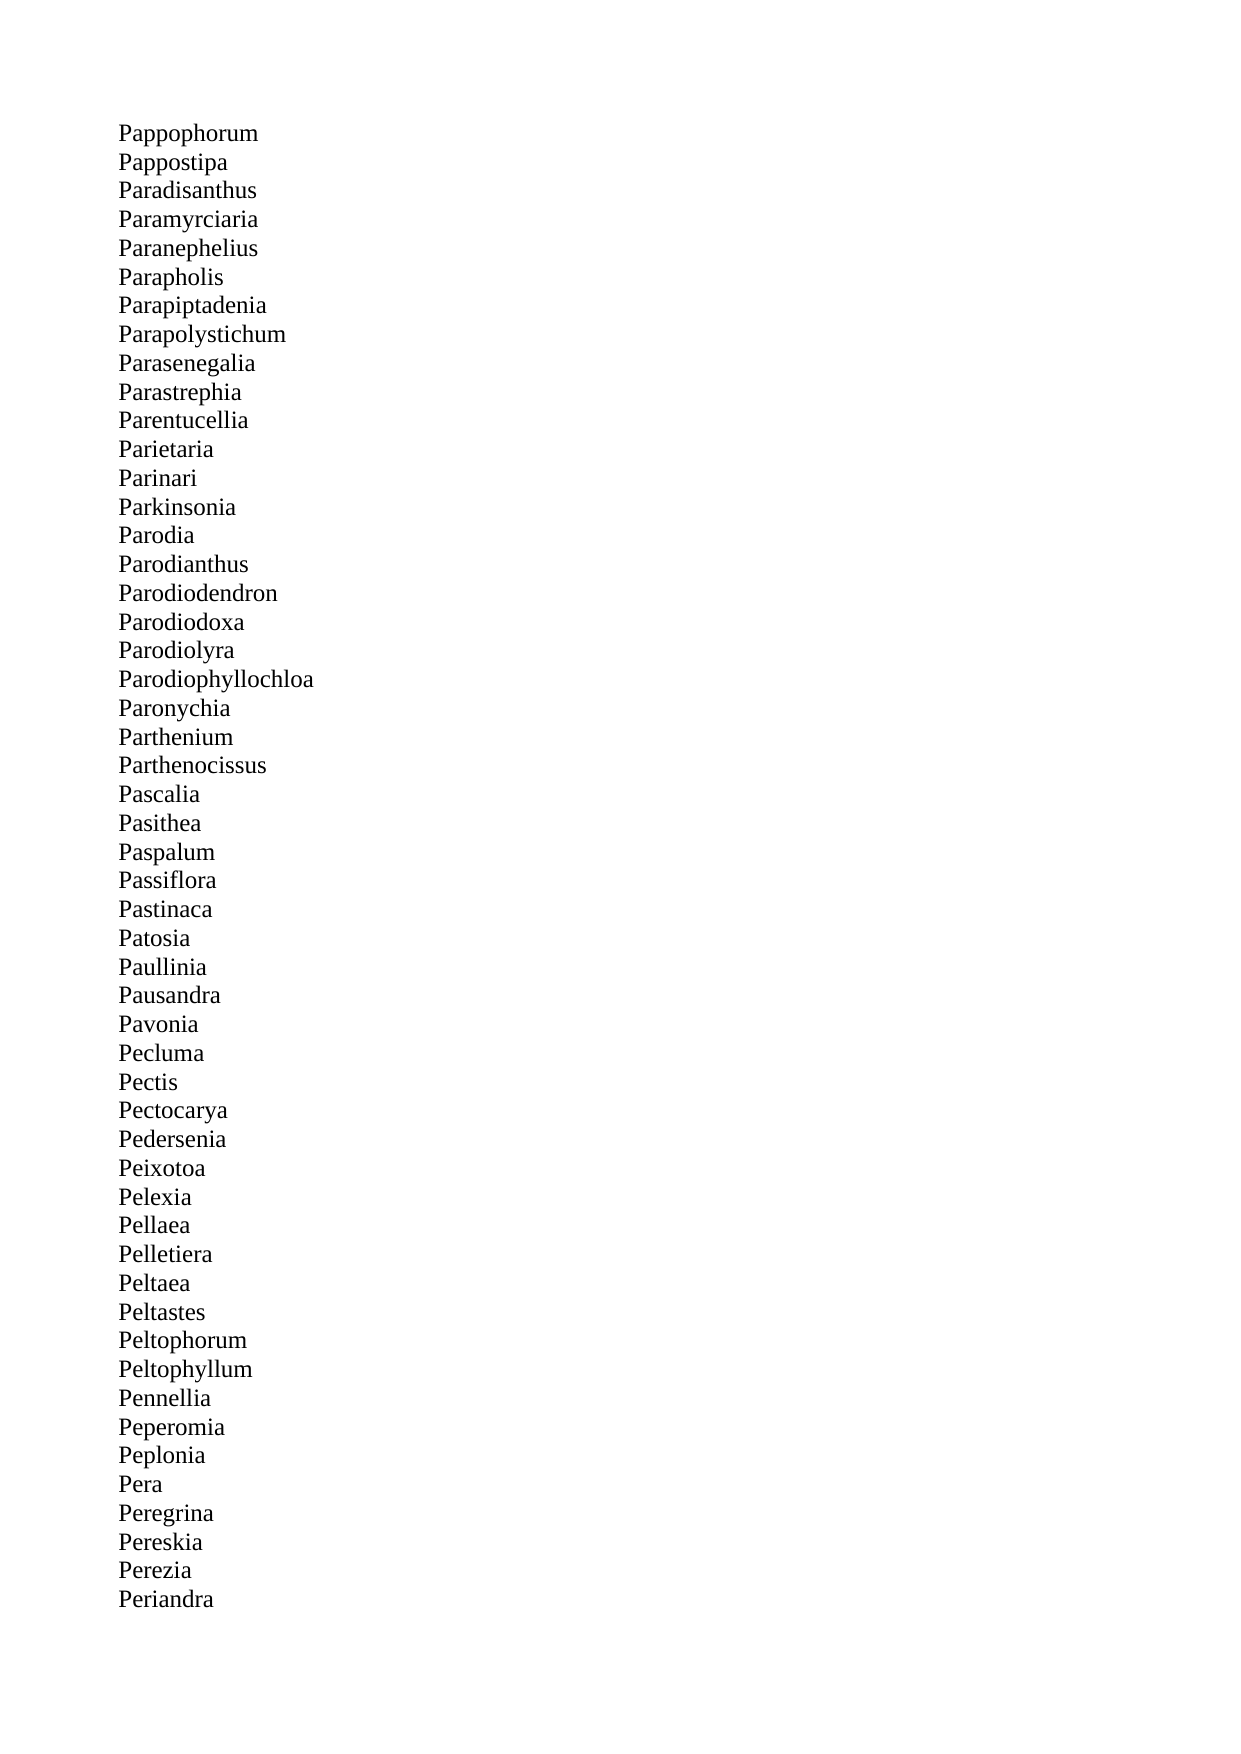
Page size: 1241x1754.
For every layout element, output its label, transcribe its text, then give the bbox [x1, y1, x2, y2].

text Pappophorum Pappostipa Paradisanthus Paramyrciaria Paranephelius Parapholis Parapiptadenia Parapolystichum Parasenegalia Parastrephia Parentucellia Parietaria Parinari Parkinsonia Parodia Parodianthus Parodiodendron Parodiodoxa Parodiolyra Parodiophyllochloa Paronychia Parthenium Parthenocissus Pascalia Pasithea Paspalum Passiflora Pastinaca Patosia Paullinia Pausandra Pavonia Pecluma Pectis Pectocarya Pedersenia Peixotoa Pelexia Pellaea Pelletiera Peltaea Peltastes Peltophorum Peltophyllum Pennellia Peperomia Peplonia Pera Peregrina Pereskia Perezia Periandra [118, 118, 1122, 1613]
